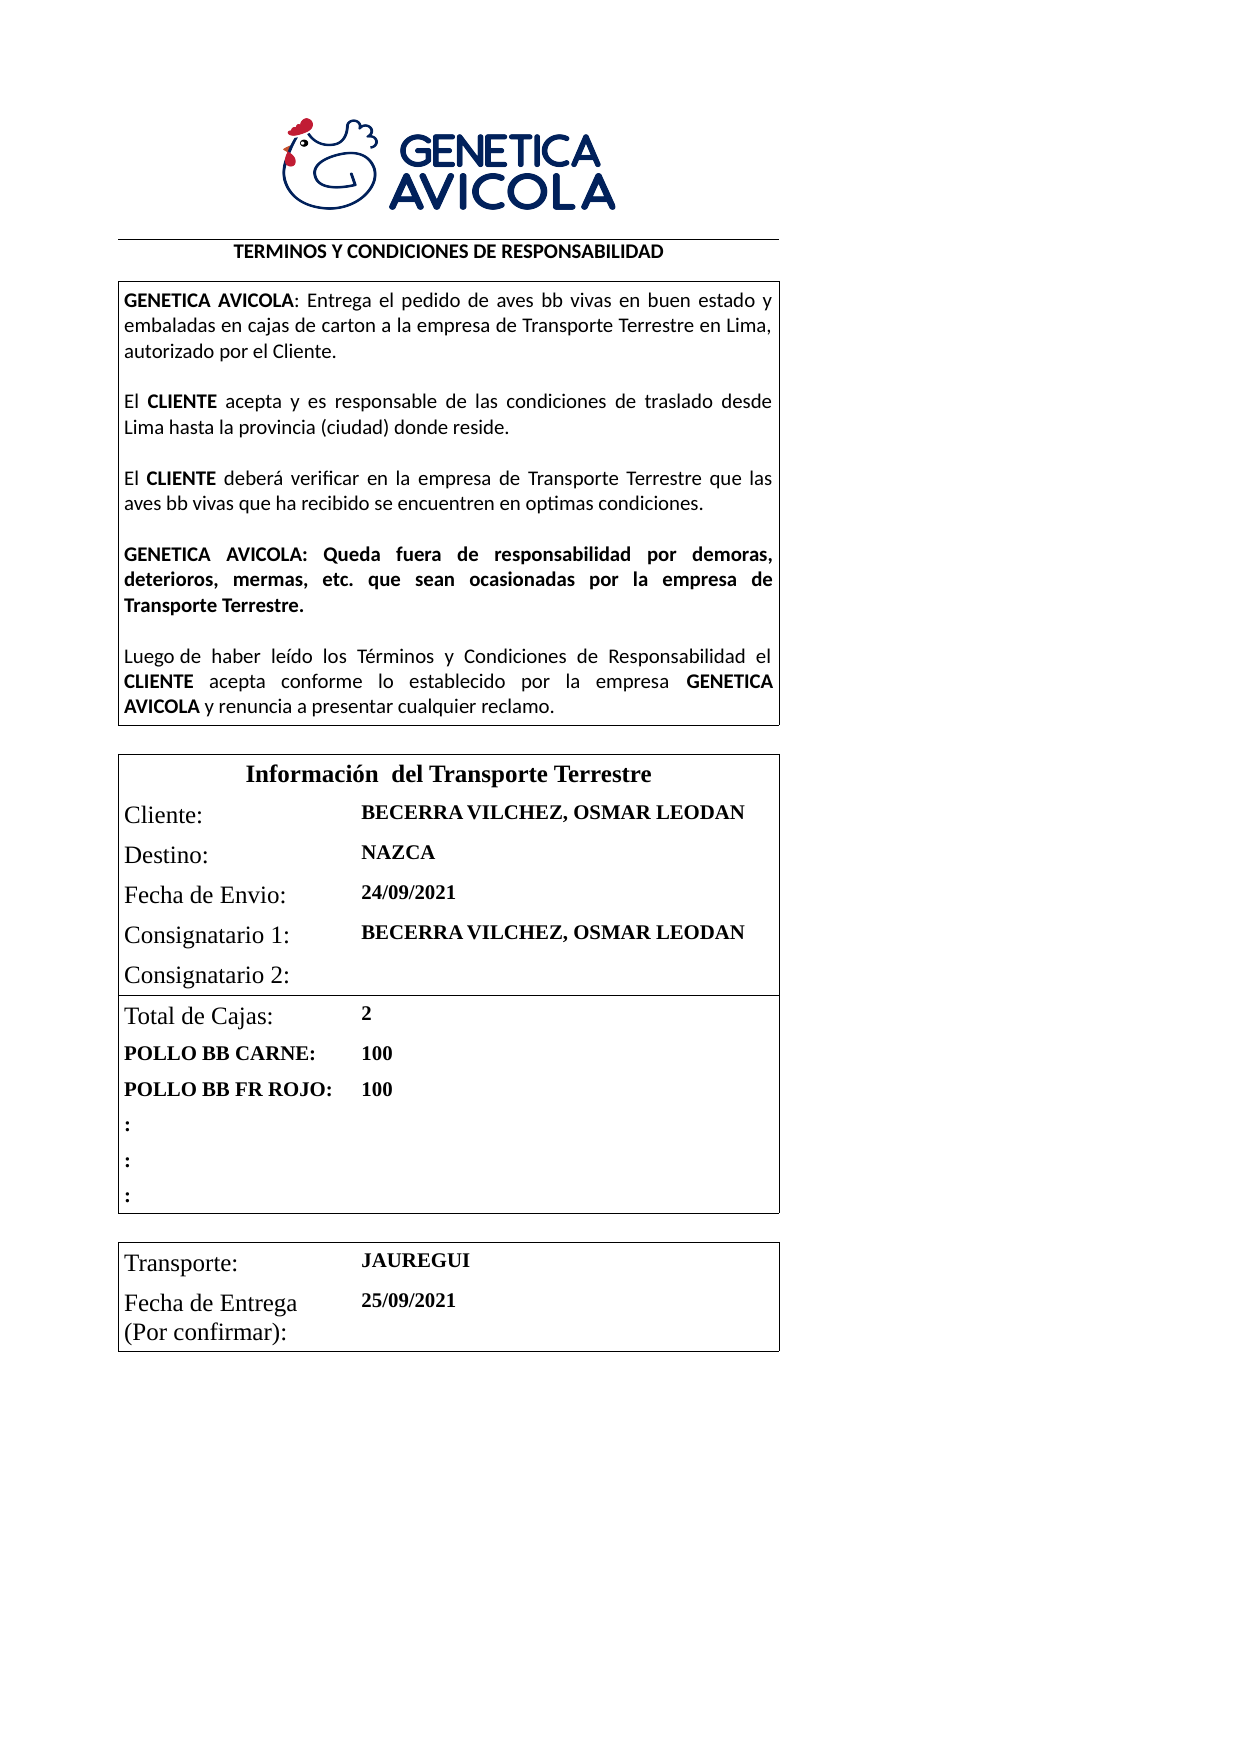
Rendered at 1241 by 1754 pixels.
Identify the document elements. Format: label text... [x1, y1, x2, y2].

table_cell POLLO BB CARNE: [119, 1035, 356, 1071]
table_cell 100 [356, 1035, 779, 1071]
table_cell GENETICA AVICOLA: Entrega el pedido de aves bb vivas en buen estado y embaladas en cajas de carton a la empresa de Transporte Terrestre en Lima, autorizado por el Cliente. El CLIENTE acepta y es responsable de las condiciones de traslado desde Lima hasta la provincia (ciudad) donde reside. El CLIENTE deberá verificar en la empresa de Transporte Terrestre que las aves bb vivas que ha recibido se encuentren en optimas condiciones. GENETICA AVICOLA: Queda fuera de responsabilidad por demoras, deterioros, mermas, etc. que sean ocasionadas por la empresa de Transporte Terrestre. Luego de haber leído los Términos y Condiciones de Responsabilidad el CLIENTE acepta conforme lo establecido por la empresa GENETICA AVICOLA y renuncia a presentar cualquier reclamo. [119, 282, 779, 725]
table_cell Cliente: [119, 794, 356, 834]
table_cell Consignatario 1: [119, 915, 356, 955]
table_cell Consignatario 2: [119, 955, 356, 995]
picture [282, 118, 616, 210]
table_cell : [119, 1142, 356, 1177]
table_cell [356, 1214, 779, 1242]
table_cell 24/09/2021 [356, 874, 779, 914]
table_cell Destino: [119, 834, 356, 874]
table_cell POLLO BB FR ROJO: [119, 1071, 356, 1106]
table_cell 100 [356, 1071, 779, 1106]
table_cell 25/09/2021 [356, 1282, 779, 1351]
table_cell [118, 1214, 356, 1242]
table_cell JAUREGUI [356, 1243, 779, 1282]
table_header Información del Transporte Terrestre [119, 755, 779, 794]
table_cell Transporte: [119, 1243, 356, 1282]
table_cell BECERRA VILCHEZ, OSMAR LEODAN [356, 915, 779, 955]
table_cell Fecha de Envio: [119, 874, 356, 914]
table_cell 2 [356, 996, 779, 1035]
table_cell [356, 1178, 779, 1213]
table_cell Total de Cajas: [119, 996, 356, 1035]
table_cell Fecha de Entrega (Por confirmar): [119, 1282, 356, 1351]
table_cell : [119, 1178, 356, 1213]
table_cell BECERRA VILCHEZ, OSMAR LEODAN [356, 794, 779, 834]
table_cell [356, 1106, 779, 1142]
table_cell : [119, 1106, 356, 1142]
table_cell NAZCA [356, 834, 779, 874]
table_cell [356, 955, 779, 995]
table_cell [356, 1142, 779, 1177]
table_header TERMINOS Y CONDICIONES DE RESPONSABILIDAD [118, 240, 779, 281]
